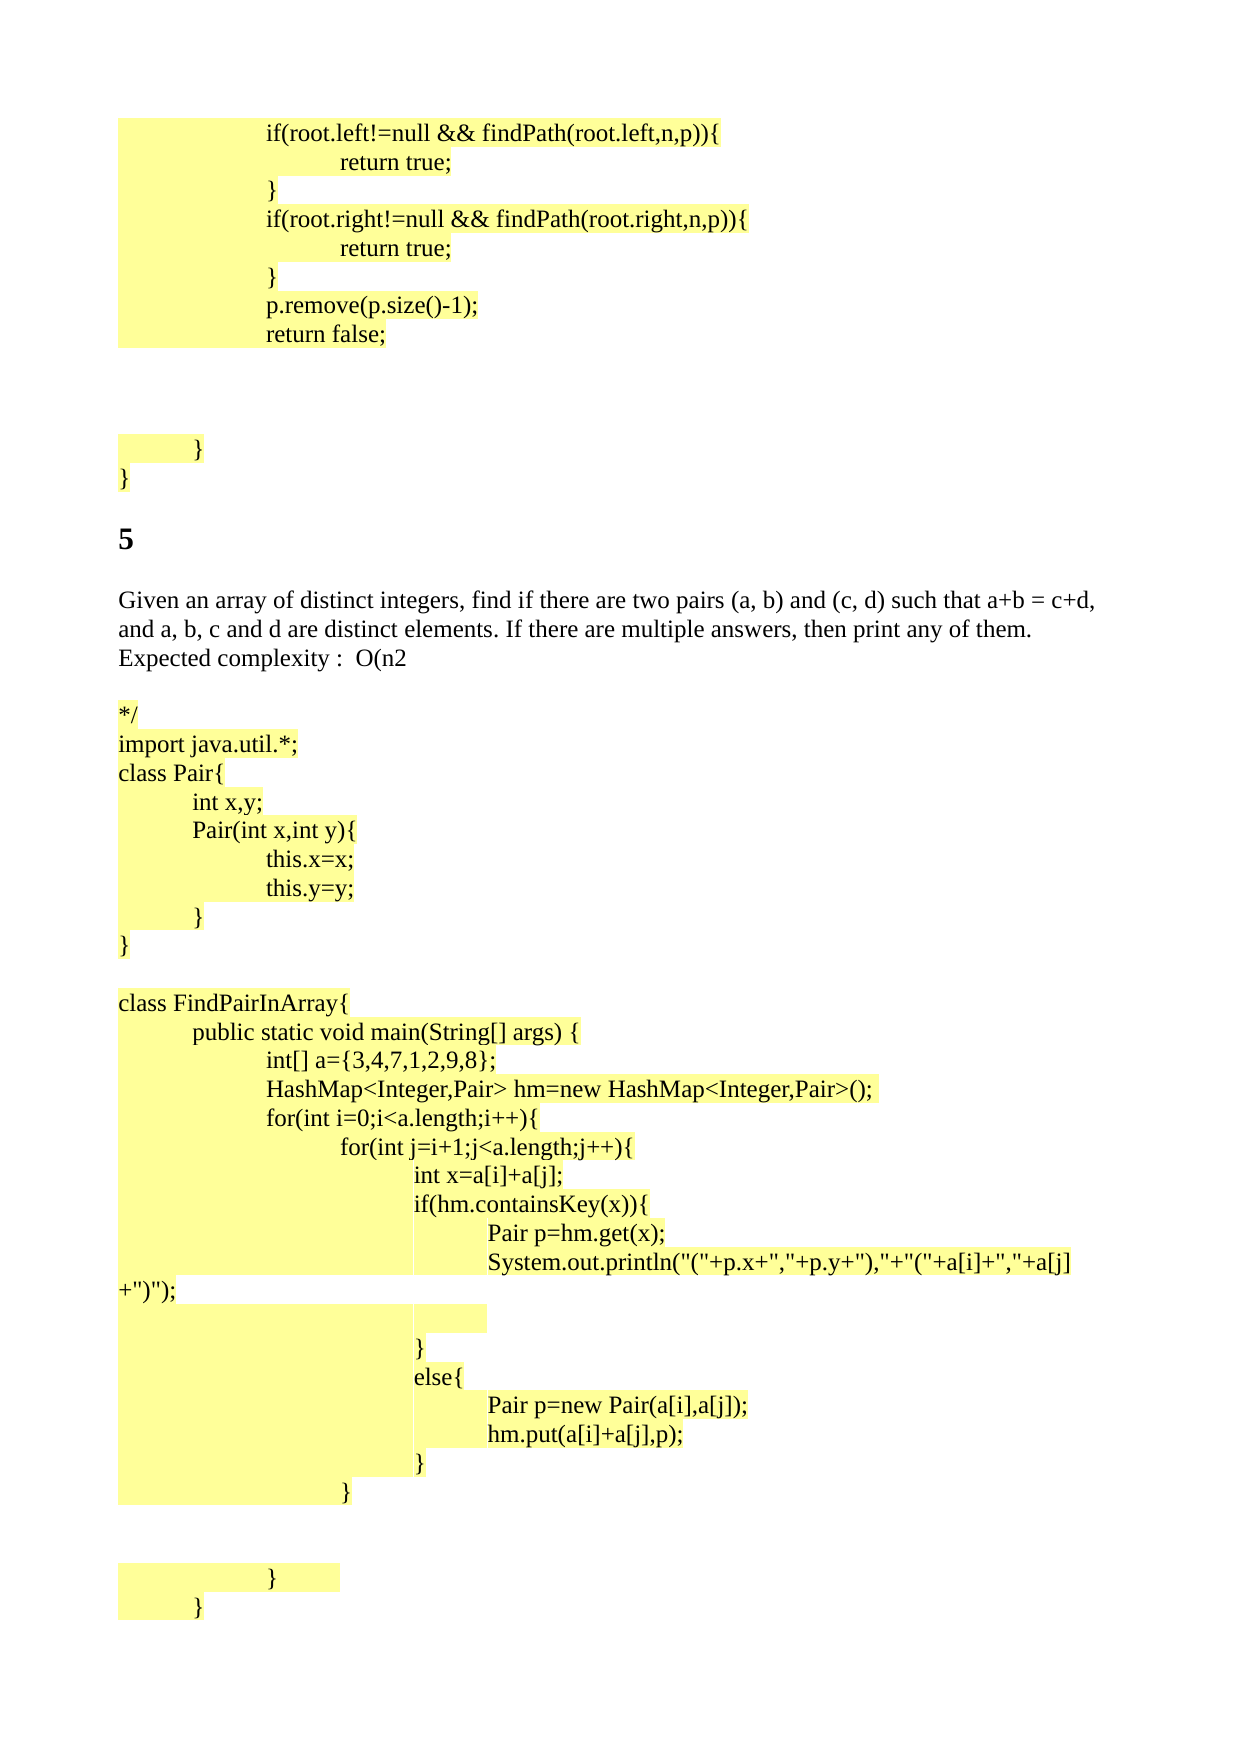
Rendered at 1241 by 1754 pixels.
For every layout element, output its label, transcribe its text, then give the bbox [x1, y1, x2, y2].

text else{ [118, 1362, 1122, 1390]
text this.y=y; [118, 873, 1122, 902]
text import java.util.*; [118, 729, 1122, 758]
text } [118, 463, 1122, 492]
text Pair p=hm.get(x); [118, 1218, 1122, 1247]
text if(hm.containsKey(x)){ [118, 1189, 1122, 1218]
text } [118, 176, 1122, 204]
text */ [118, 700, 1122, 729]
text int[] a={3,4,7,1,2,9,8}; [118, 1045, 1122, 1074]
text int x=a[i]+a[j]; [118, 1160, 1122, 1189]
text } [118, 1477, 1122, 1505]
text } [118, 434, 1122, 463]
text class Pair{ [118, 758, 1122, 787]
text hm.put(a[i]+a[j],p); [118, 1419, 1122, 1448]
text public static void main(String[] args) { [118, 1017, 1122, 1045]
text } [118, 262, 1122, 291]
text int x,y; [118, 787, 1122, 815]
text for(int j=i+1;j<a.length;j++){ [118, 1132, 1122, 1160]
text HashMap<Integer,Pair> hm=new HashMap<Integer,Pair>(); [118, 1074, 1122, 1103]
text } [118, 1448, 1122, 1477]
text this.x=x; [118, 844, 1122, 873]
text return false; [118, 319, 1122, 348]
text } [118, 1592, 1122, 1620]
text if(root.right!=null && findPath(root.right,n,p)){ [118, 204, 1122, 233]
text System.out.println("("+p.x+","+p.y+"),"+"("+a[i]+","+a[j]+")"); [118, 1247, 1122, 1304]
text for(int i=0;i<a.length;i++){ [118, 1103, 1122, 1132]
text if(root.left!=null && findPath(root.left,n,p)){ [118, 118, 1122, 147]
text Pair(int x,int y){ [118, 815, 1122, 844]
text return true; [118, 147, 1122, 176]
text p.remove(p.size()-1); [118, 291, 1122, 319]
text Pair p=new Pair(a[i],a[j]); [118, 1390, 1122, 1419]
text class FindPairInArray{ [118, 988, 1122, 1017]
text } [118, 902, 1122, 930]
text Given an array of distinct integers, find if there are two pairs (a, b) and (c, d) such that a+b = c+d, and a, b, c and d are distinct elements. If there are multiple answers, then print any of them. Expected complexity : O(n2 [118, 585, 1122, 672]
text } [118, 930, 1122, 959]
text } [118, 1333, 1122, 1362]
text return true; [118, 233, 1122, 262]
text } [118, 1563, 1122, 1592]
text 5 [118, 521, 1122, 557]
